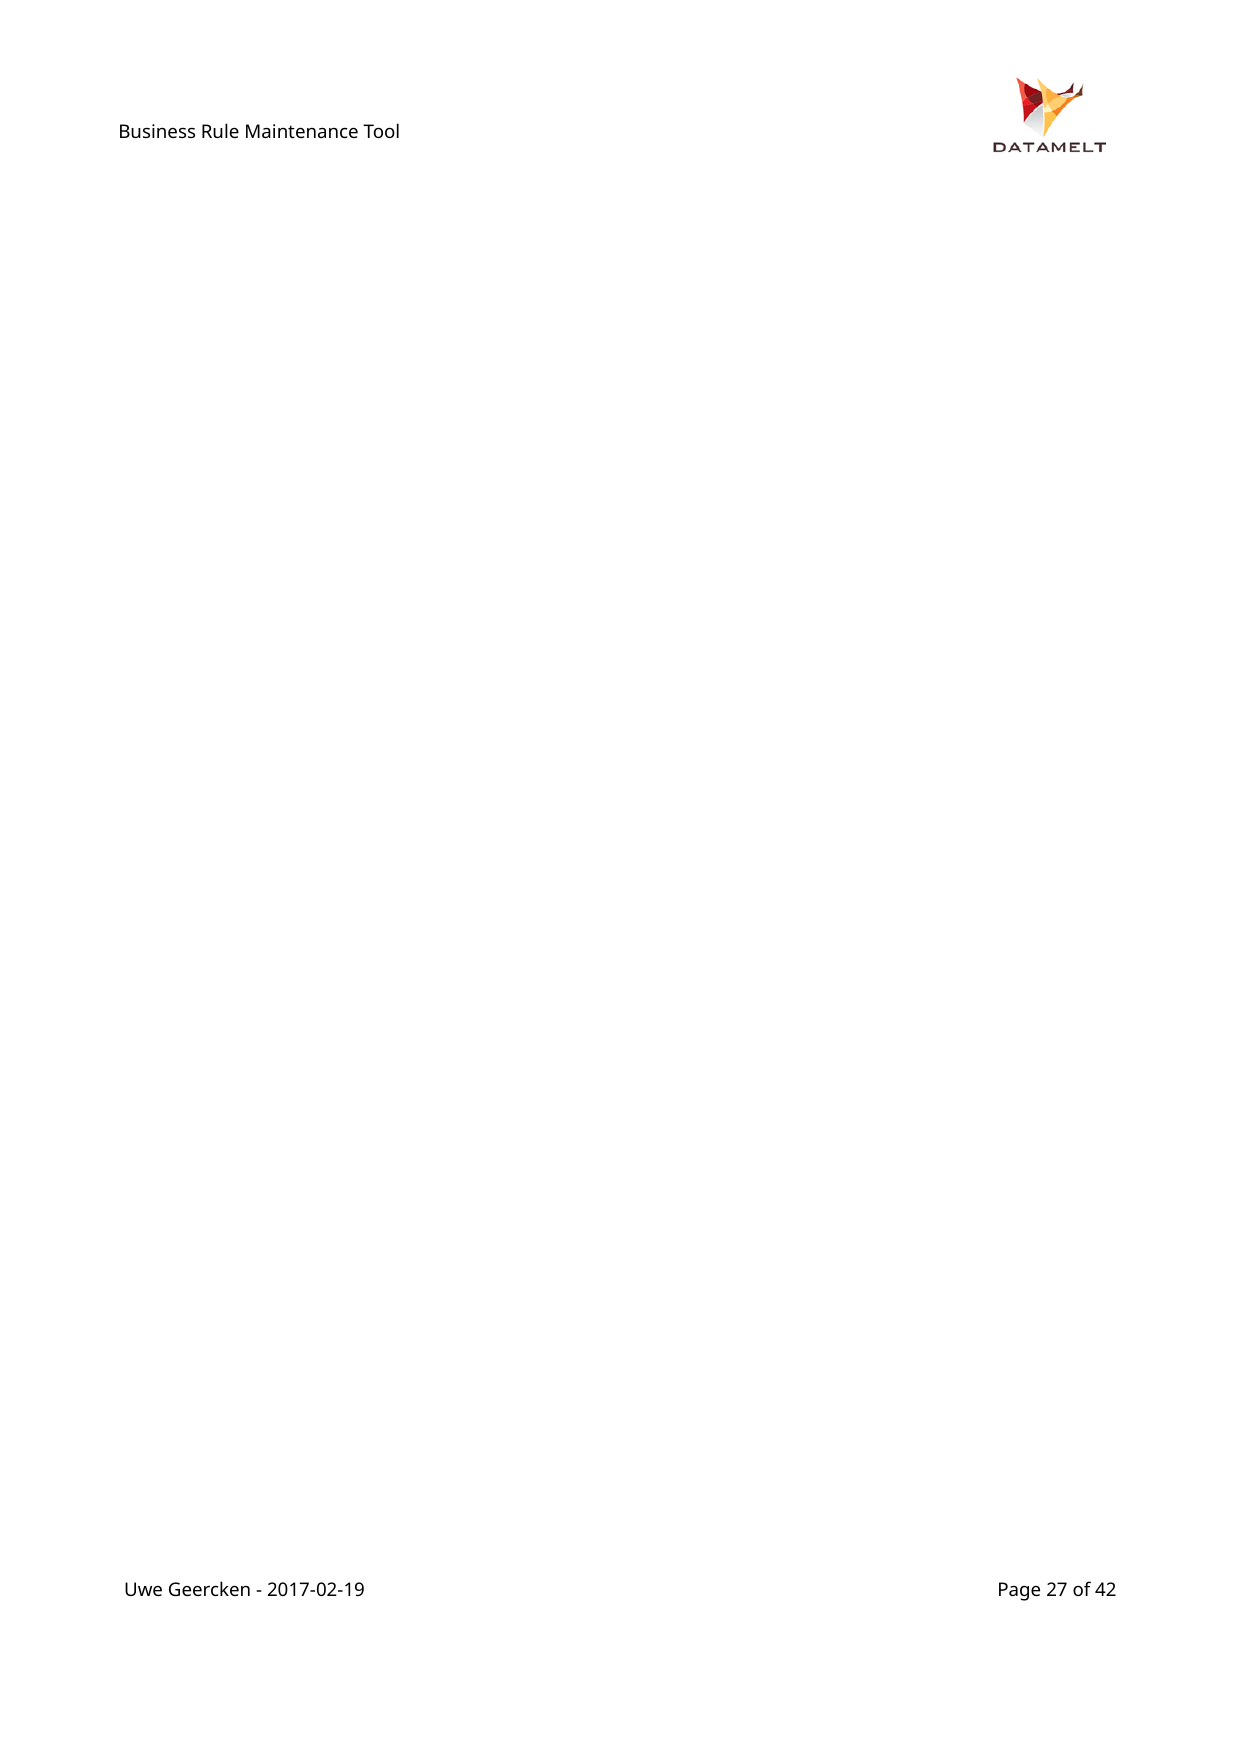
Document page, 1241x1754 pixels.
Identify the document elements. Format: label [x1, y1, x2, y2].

picture [992, 69, 1107, 160]
